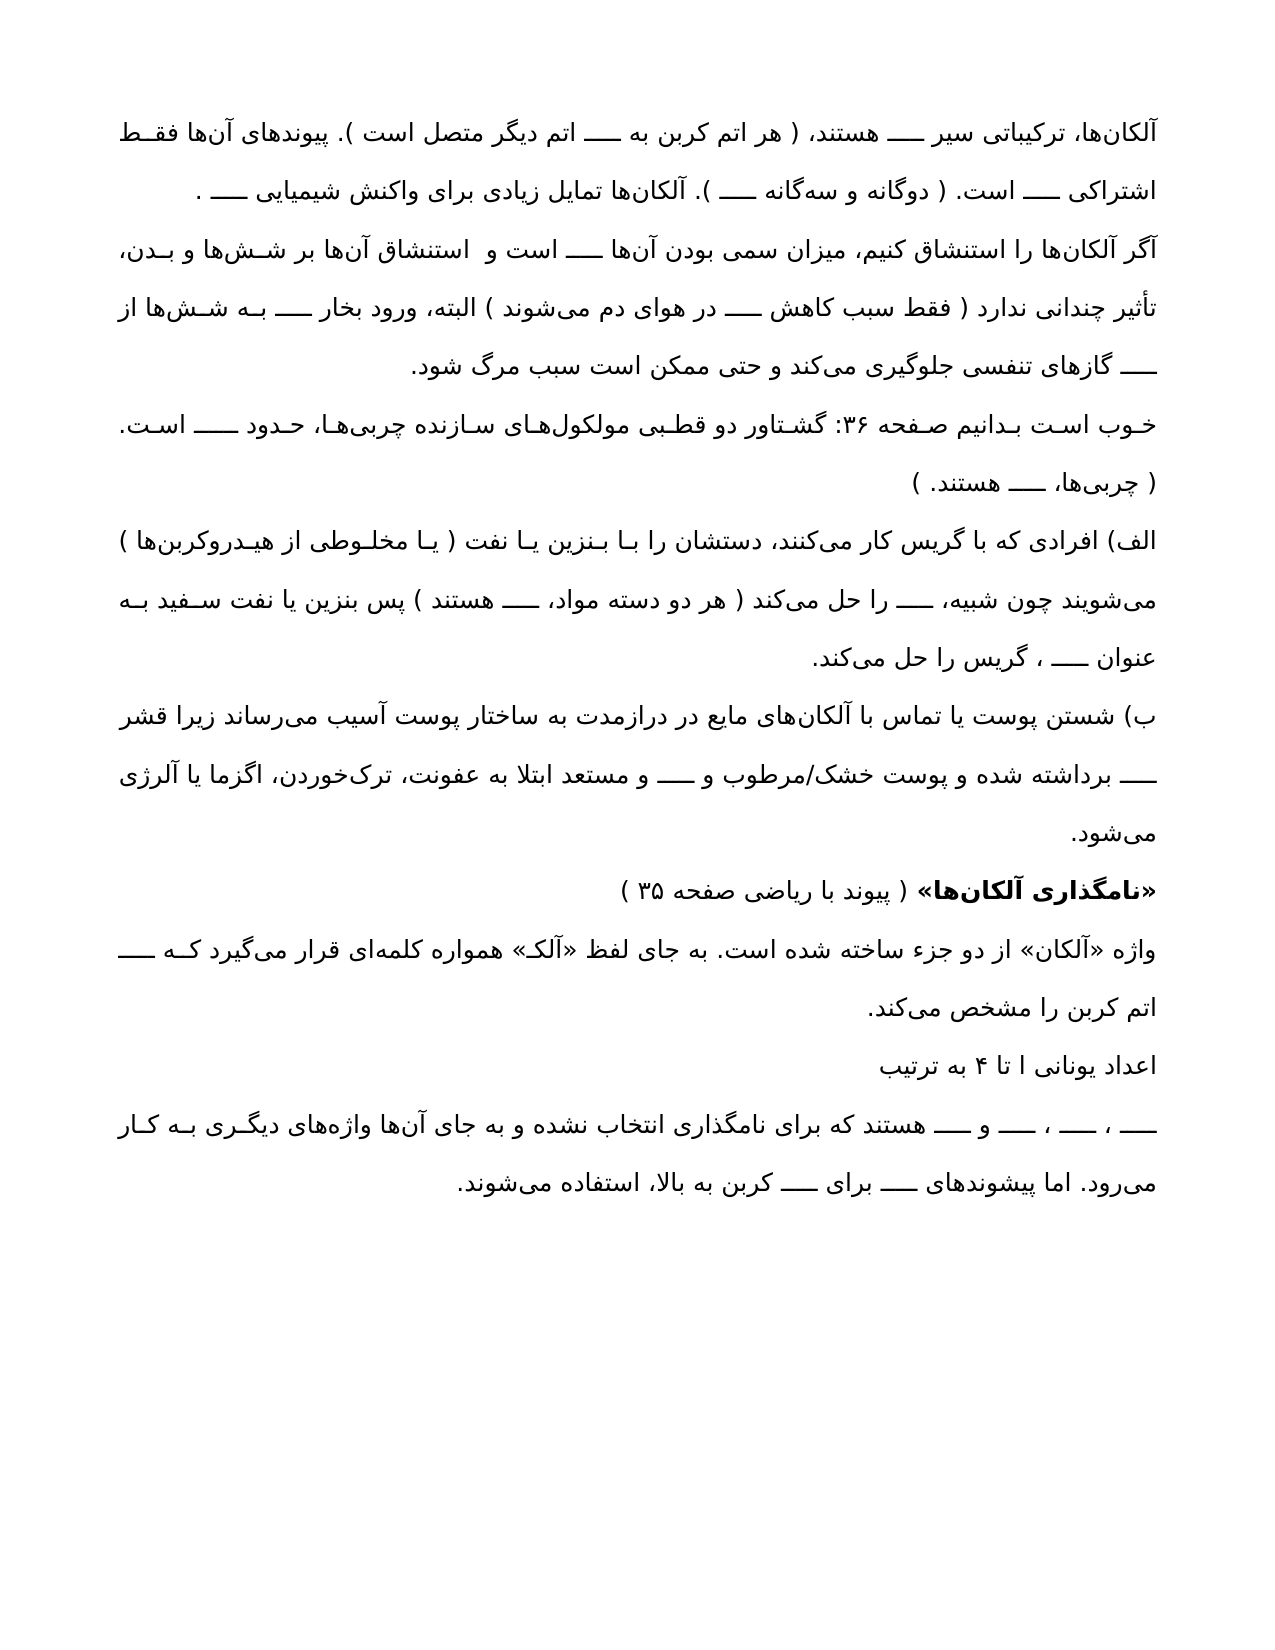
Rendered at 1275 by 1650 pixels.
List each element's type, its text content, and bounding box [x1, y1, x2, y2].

text الف) افرادی که با گریس کار می‌کنند، دستشان را با بنزین یا نفت ( یا مخلوطی از هیدروکربن‌ها ) می‌شویند چون شبیه، ـــــ را حل می‌کند (‌ هر دو دسته مواد، ـــــ هستند ) پس بنزین یا نفت سفید به عنوان ـــــ ، گریس را حل می‌کند. [118, 526, 1157, 672]
text اعداد یونانی ا تا ۴ به ترتیب [118, 1051, 1157, 1081]
text آلکان‌ها، ترکیباتی سیر ـــــ هستند، ( هر اتم کربن به ـــــ اتم دیگر متصل است ). پیوند‌های آن‌ها فقط اشتراکی ـــــ است. ( دوگانه و سه‌گانه ـــــ ). آلکان‌ها تمایل زیادی برای واکنش شیمیایی ـــــ . [118, 118, 1157, 206]
text آگر آلکان‌ها را استنشاق کنیم، میزان سمی بودن آن‌ها ـــــ است و استنشاق آن‌ها بر شش‌ها و بدن، تأثیر چندانی ندارد ( فقط سبب کاهش ـــــ در هوای دم می‌شوند ) البته، ورود بخار ـــــ به شش‌ها از ـــــ گاز‌های تنفسی جلوگیری می‌کند و حتی ممکن است سبب مرگ شود. [118, 235, 1157, 381]
text واژه «آلکان» از دو جزء ساخته شده است. به جای لفظ «آلکـ» همواره کلمه‌ای قرار می‌گیرد که ـــــ اتم کربن را مشخص می‌کند. [118, 935, 1157, 1022]
text ـــــ ، ـــــ ، ـــــ و ـــــ هستند که برای نامگذاری انتخاب نشده و به جای آن‌ها واژه‌های دیگری به کار می‌رود. اما پیشوند‌های ـــــ برای ـــــ کربن به بالا، استفاده می‌شوند. [118, 1110, 1157, 1197]
text «نامگذاری آلکان‌ها» ( پیوند با ریاضی صفحه ۳۵ ) [118, 876, 1157, 906]
text خوب است بدانیم صفحه ۳۶: گشتاور دو قطبی مولکول‌های سازنده چربی‌ها، حدود ـــــ است. ( چربی‌ها، ـــــ هستند. ) [118, 410, 1157, 497]
text ب) شستن پوست یا تماس با آلکان‌های مایع در درازمدت به ساختار پوست آسیب می‌رساند زیرا قشر ـــــ برداشته شده و پوست خشک/مرطوب و ـــــ و مستعد ابتلا به عفونت، ترک‌خوردن، اگزما یا آلرژی می‌شود. [118, 701, 1157, 847]
